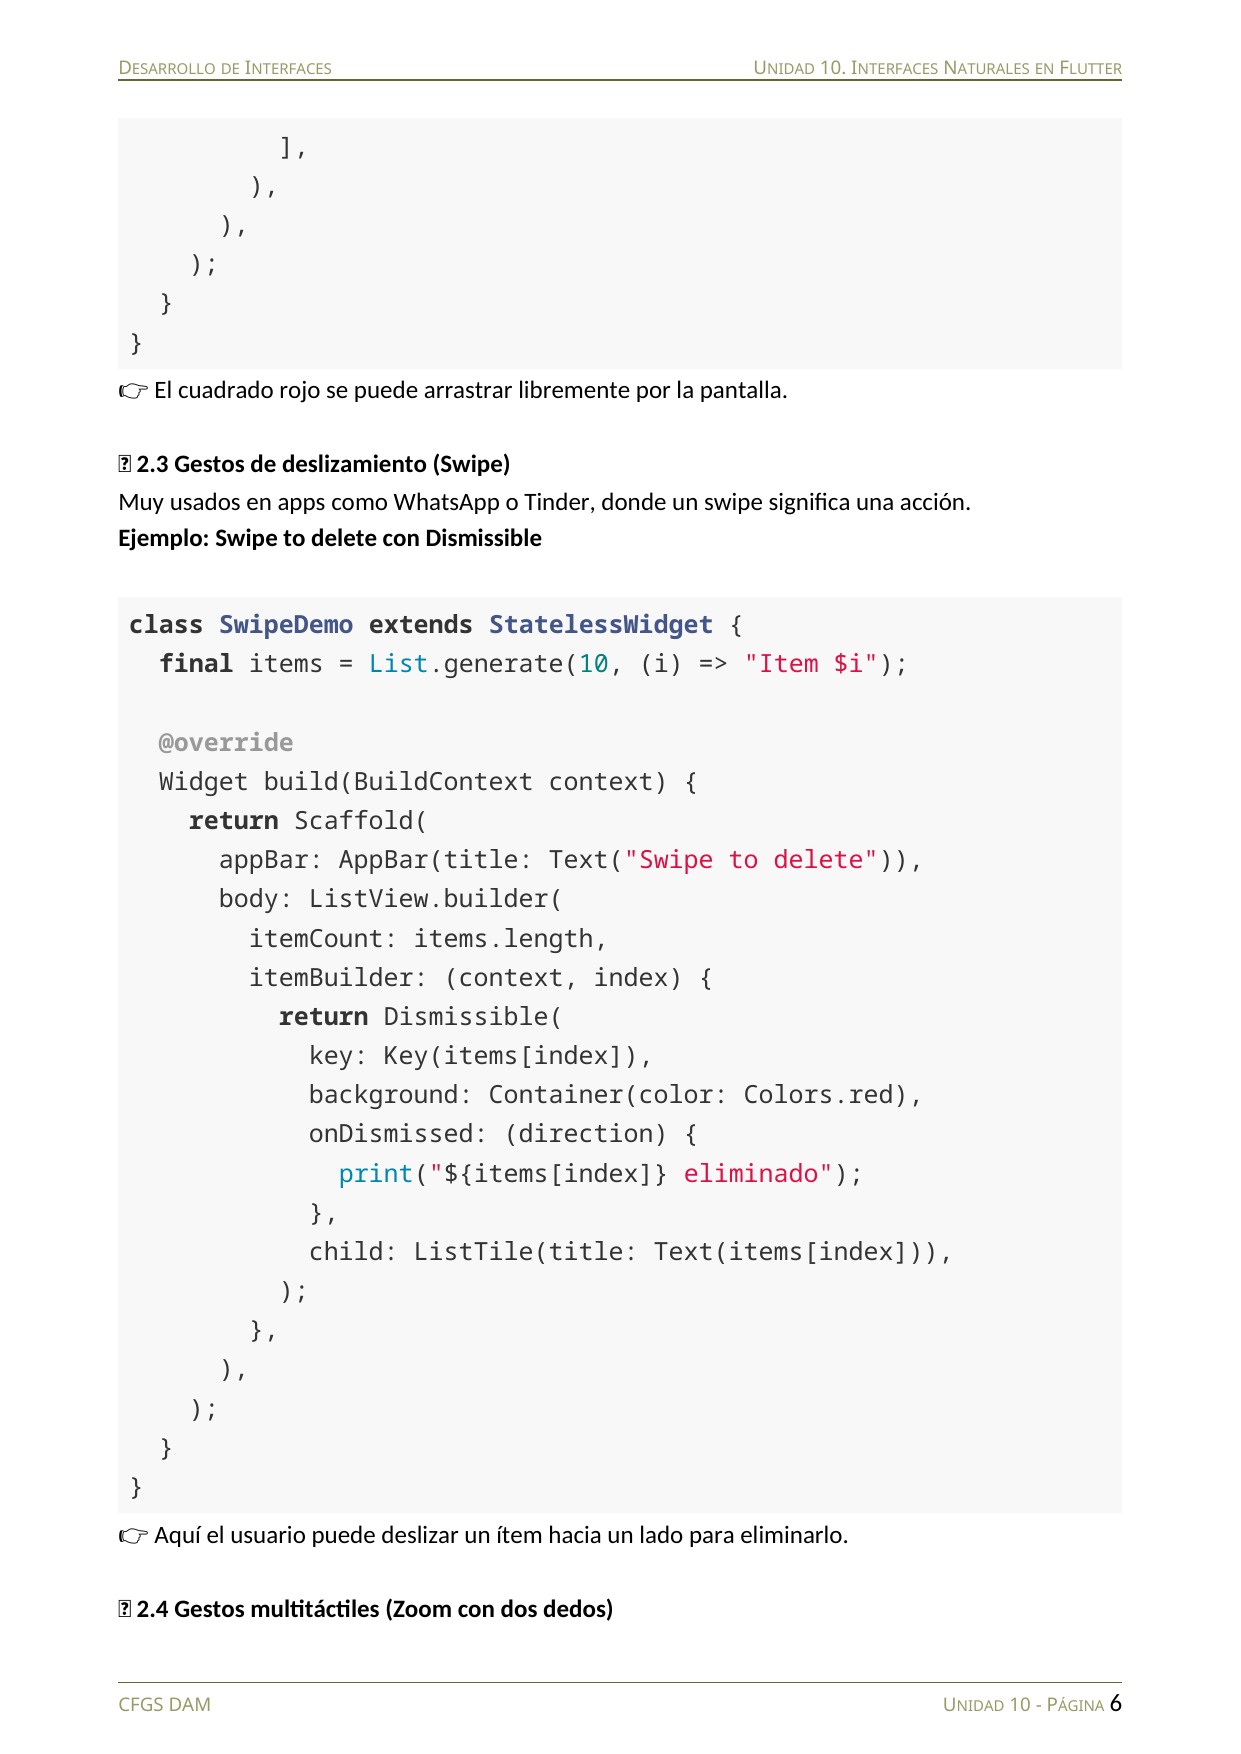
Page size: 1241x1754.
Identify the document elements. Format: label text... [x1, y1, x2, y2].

text 🔹 2.4 Gestos multitáctiles (Zoom con dos dedos) [118, 1593, 1122, 1623]
text Muy usados en apps como WhatsApp o Tinder, donde un swipe significa una acción. [118, 486, 1122, 516]
text Ejemplo: Swipe to delete con Dismissible [118, 523, 1122, 553]
text 🔹 2.3 Gestos de deslizamiento (Swipe) [118, 449, 1122, 479]
table_header ], ), ), ); } } [118, 118, 1122, 369]
table_header class SwipeDemo extends StatelessWidget { final items = List.generate(10, (i) => "Item $i"); @override Widget build(BuildContext context) { return Scaffold( appBar: AppBar(title: Text("Swipe to delete")), body: ListView.builder( itemCount: items.length, itemBuilder: (context, index) { return Dismissible( key: Key(items[index]), background: Container(color: Colors.red), onDismissed: (direction) { print("${items[index]} eliminado"); }, child: ListTile(title: Text(items[index])), ); }, ), ); } } [118, 597, 1122, 1513]
text 👉 El cuadrado rojo se puede arrastrar libremente por la pantalla. [118, 375, 1122, 405]
text 👉 Aquí el usuario puede deslizar un ítem hacia un lado para eliminarlo. [118, 1519, 1122, 1549]
